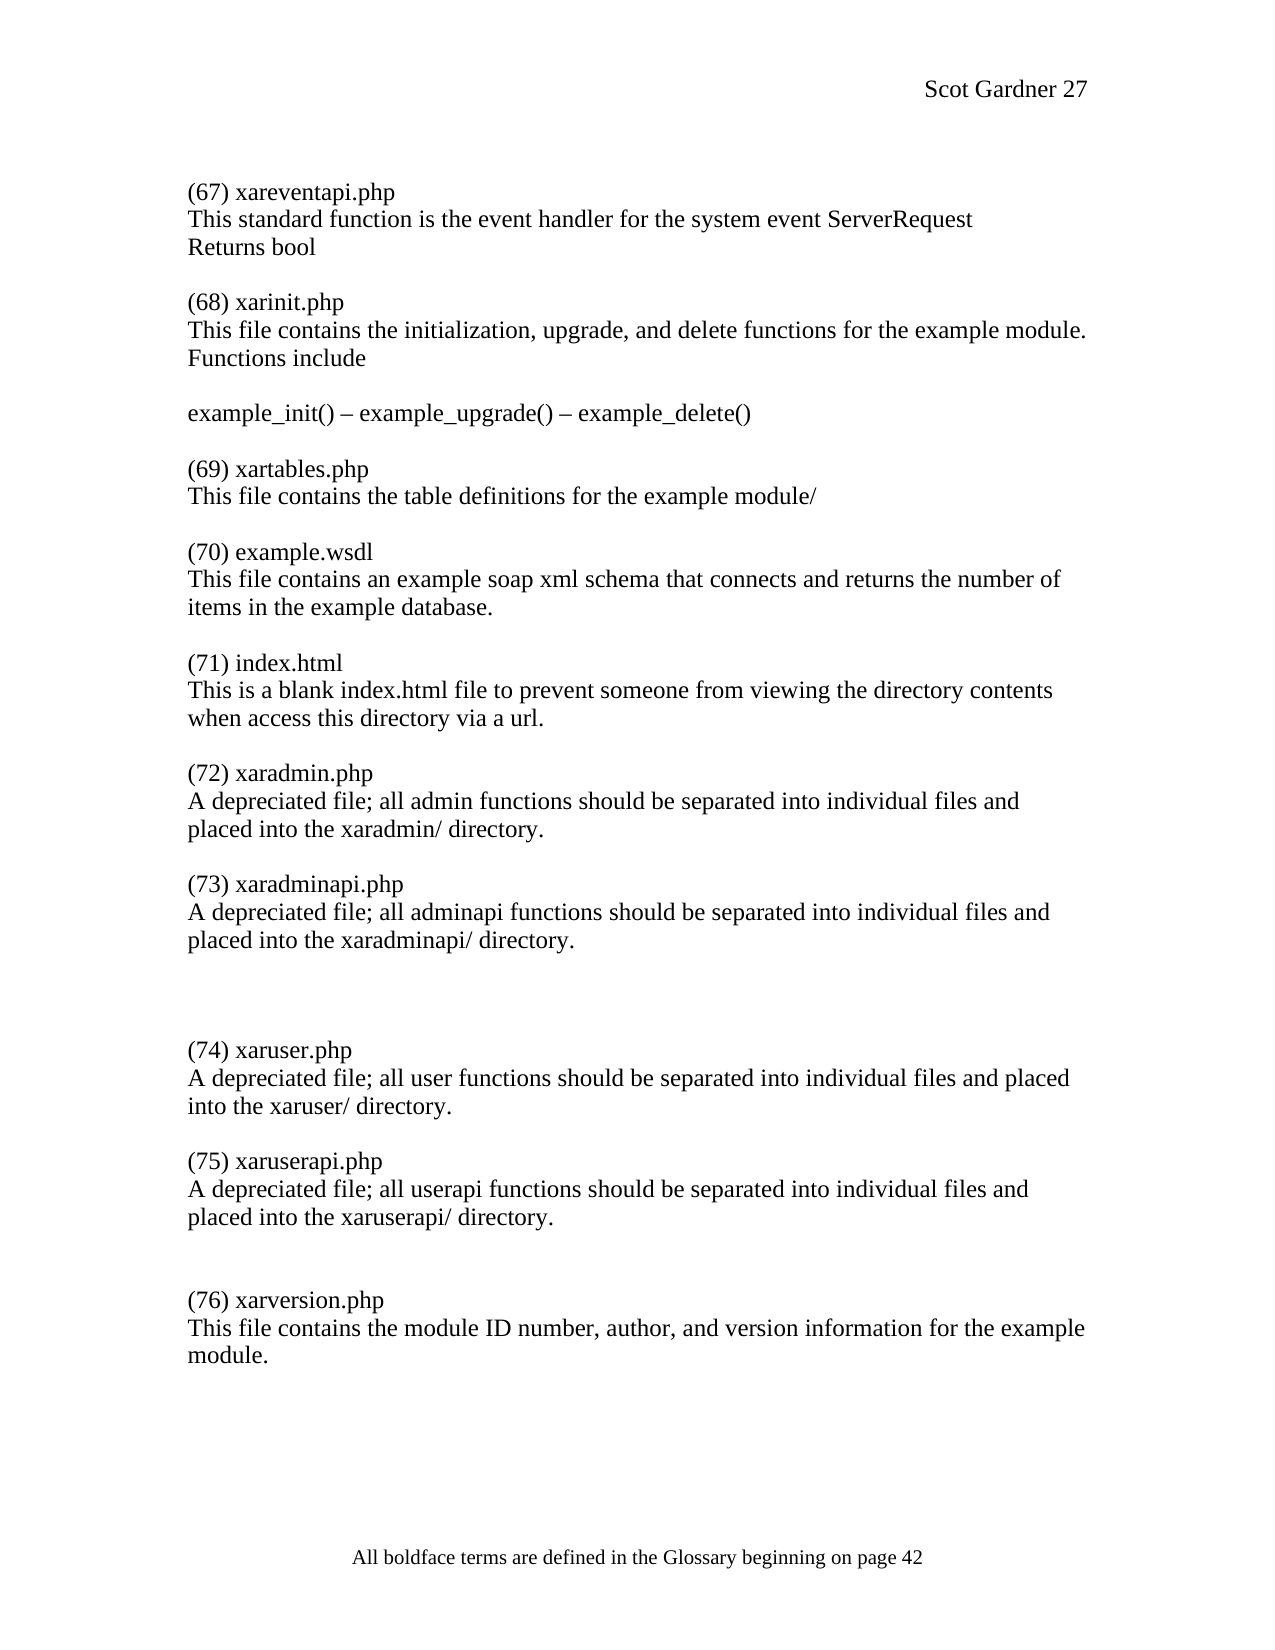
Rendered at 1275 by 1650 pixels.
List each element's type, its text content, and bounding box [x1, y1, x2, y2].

text A depreciated file; all userapi functions should be separated into individual files and placed into the xaruserapi/ directory. [187, 1175, 1087, 1231]
text (71) index.html [187, 649, 1087, 676]
text (73) xaradminapi.php [187, 870, 1087, 898]
text This file contains the table definitions for the example module/ [187, 482, 1087, 510]
text A depreciated file; all admin functions should be separated into individual files and placed into the xaradmin/ directory. [187, 787, 1087, 843]
text (72) xaradmin.php [187, 759, 1087, 787]
text Returns bool [187, 233, 1087, 261]
text (68) xarinit.php [187, 288, 1087, 316]
text A depreciated file; all adminapi functions should be separated into individual files and placed into the xaradminapi/ directory. [187, 898, 1087, 953]
text A depreciated file; all user functions should be separated into individual files and placed into the xaruser/ directory. [187, 1064, 1087, 1120]
text (74) xaruser.php [187, 1037, 1087, 1064]
text This is a blank index.html file to prevent someone from viewing the directory contents when access this directory via a url. [187, 676, 1087, 732]
text This file contains the initialization, upgrade, and delete functions for the example module. Functions include [187, 316, 1087, 372]
text example_init() – example_upgrade() – example_delete() [187, 399, 1087, 427]
text This standard function is the event handler for the system event ServerRequest [187, 205, 1087, 233]
text This file contains the module ID number, author, and version information for the example module. [187, 1314, 1087, 1369]
text (70) example.wsdl [187, 538, 1087, 566]
text (75) xaruserapi.php [187, 1147, 1087, 1175]
text This file contains an example soap xml schema that connects and returns the number of items in the example database. [187, 566, 1087, 621]
text (69) xartables.php [187, 455, 1087, 482]
text (67) xareventapi.php [187, 178, 1087, 205]
text (76) xarversion.php [187, 1286, 1087, 1314]
